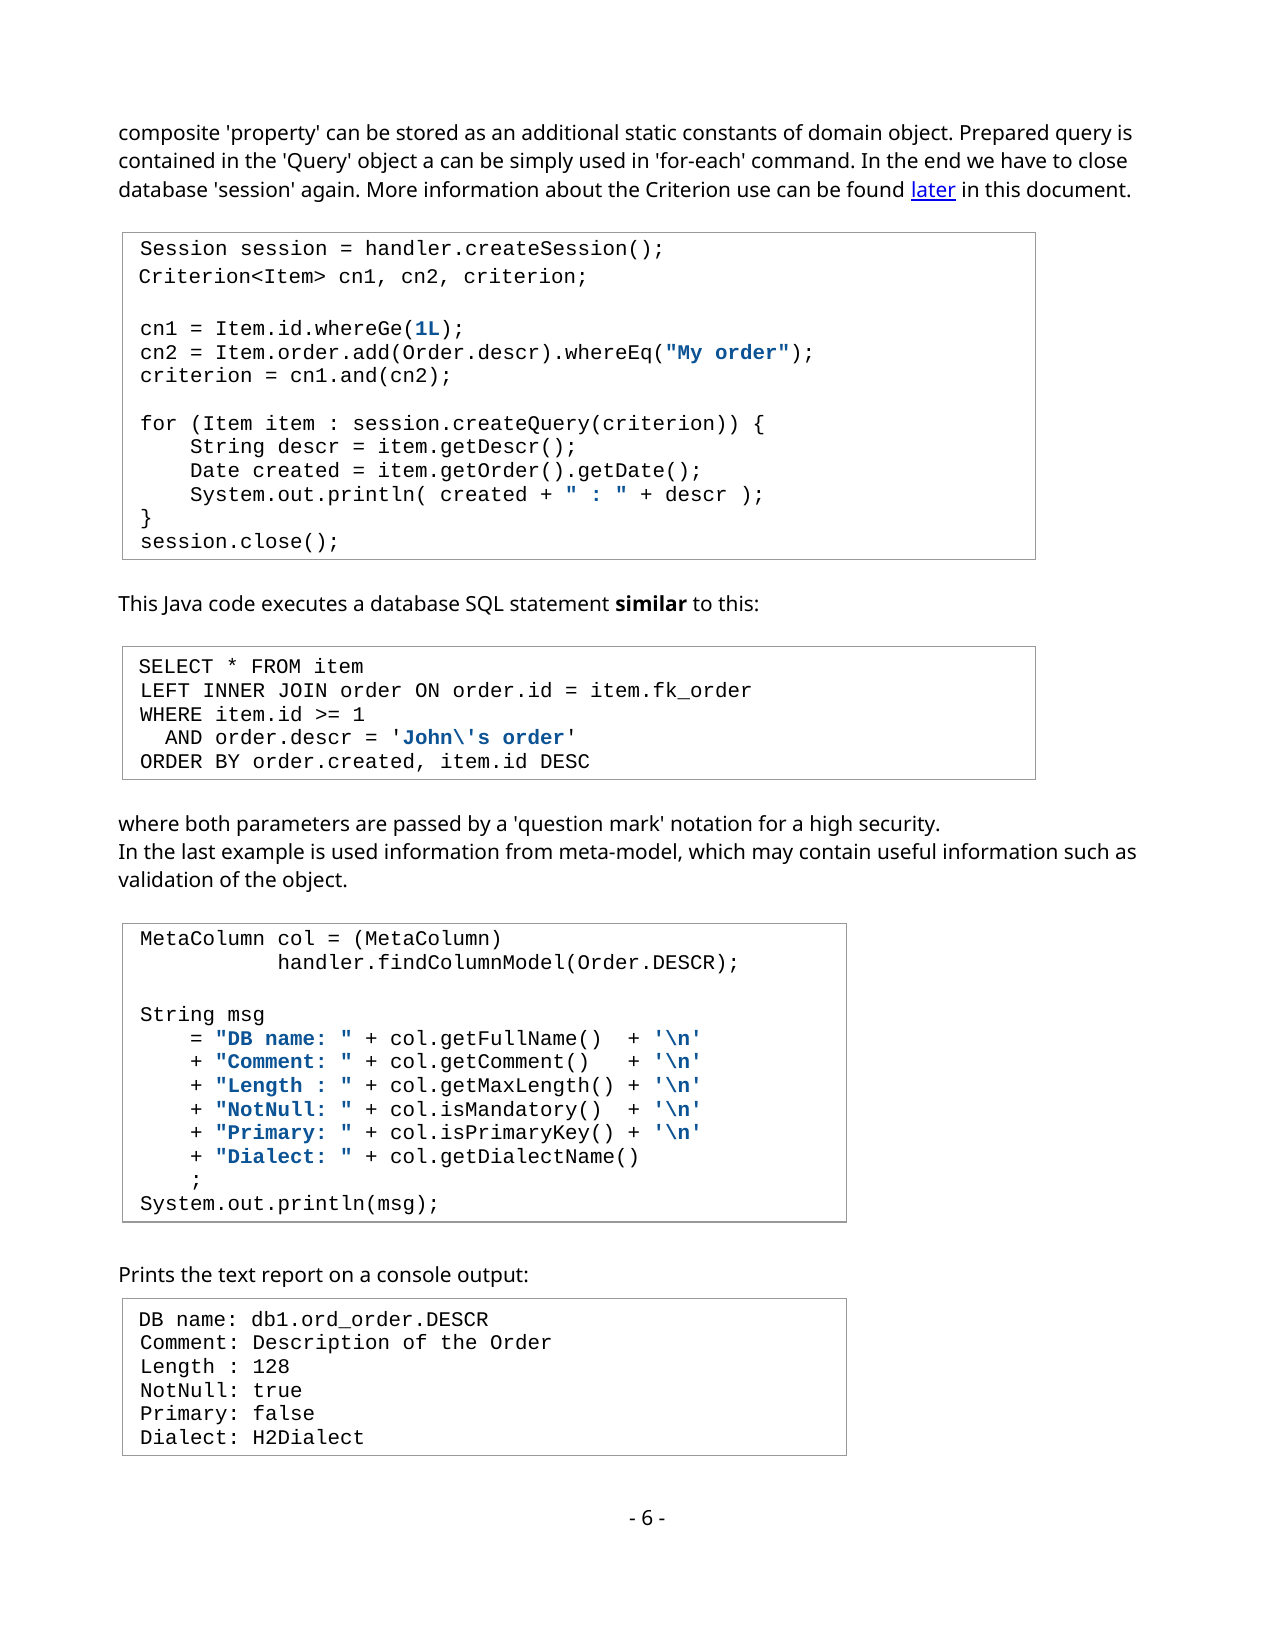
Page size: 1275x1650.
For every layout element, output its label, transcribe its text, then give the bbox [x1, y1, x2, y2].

text This Java code executes a database SQL statement similar to this: [118, 589, 1157, 617]
table_header SELECT * FROM item LEFT INNER JOIN order ON order.id = item.fk_order WHERE item.id >= 1 AND order.descr = 'John\'s order' ORDER BY order.created, item.id DESC [123, 647, 1035, 779]
table_header MetaColumn col = (MetaColumn) handler.findColumnModel(Order.DESCR); String msg = "DB name: " + col.getFullName() + '\n' + "Comment: " + col.getComment() + '\n' + "Length : " + col.getMaxLength() + '\n' + "NotNull: " + col.isMandatory() + '\n' + "Primary: " + col.isPrimaryKey() + '\n' + "Dialect: " + col.getDialectName() ; System.out.println(msg); [123, 924, 846, 1221]
table_header Session session = handler.createSession(); Criterion<Item> cn1, cn2, criterion; cn1 = Item.id.whereGe(1L); cn2 = Item.order.add(Order.descr).whereEq("My order"); criterion = cn1.and(cn2); for (Item item : session.createQuery(criterion)) { String descr = item.getDescr(); Date created = item.getOrder().getDate(); System.out.println( created + " : " + descr ); } session.close(); [123, 233, 1035, 559]
text where both parameters are passed by a 'question mark' notation for a high security. [118, 809, 1157, 837]
text In the last example is used information from meta-model, which may contain useful information such as validation of the object. [118, 837, 1157, 894]
text Prints the text report on a console output: [118, 1260, 1157, 1289]
text composite 'property' can be stored as an additional static constants of domain object. Prepared query is contained in the 'Query' object a can be simply used in 'for-each' command. In the end we have to close database 'session' again. More information about the Criterion use can be found later in this document. [118, 118, 1157, 203]
table_header DB name: db1.ord_order.DESCR Comment: Description of the Order Length : 128 NotNull: true Primary: false Dialect: H2Dialect [123, 1299, 846, 1455]
